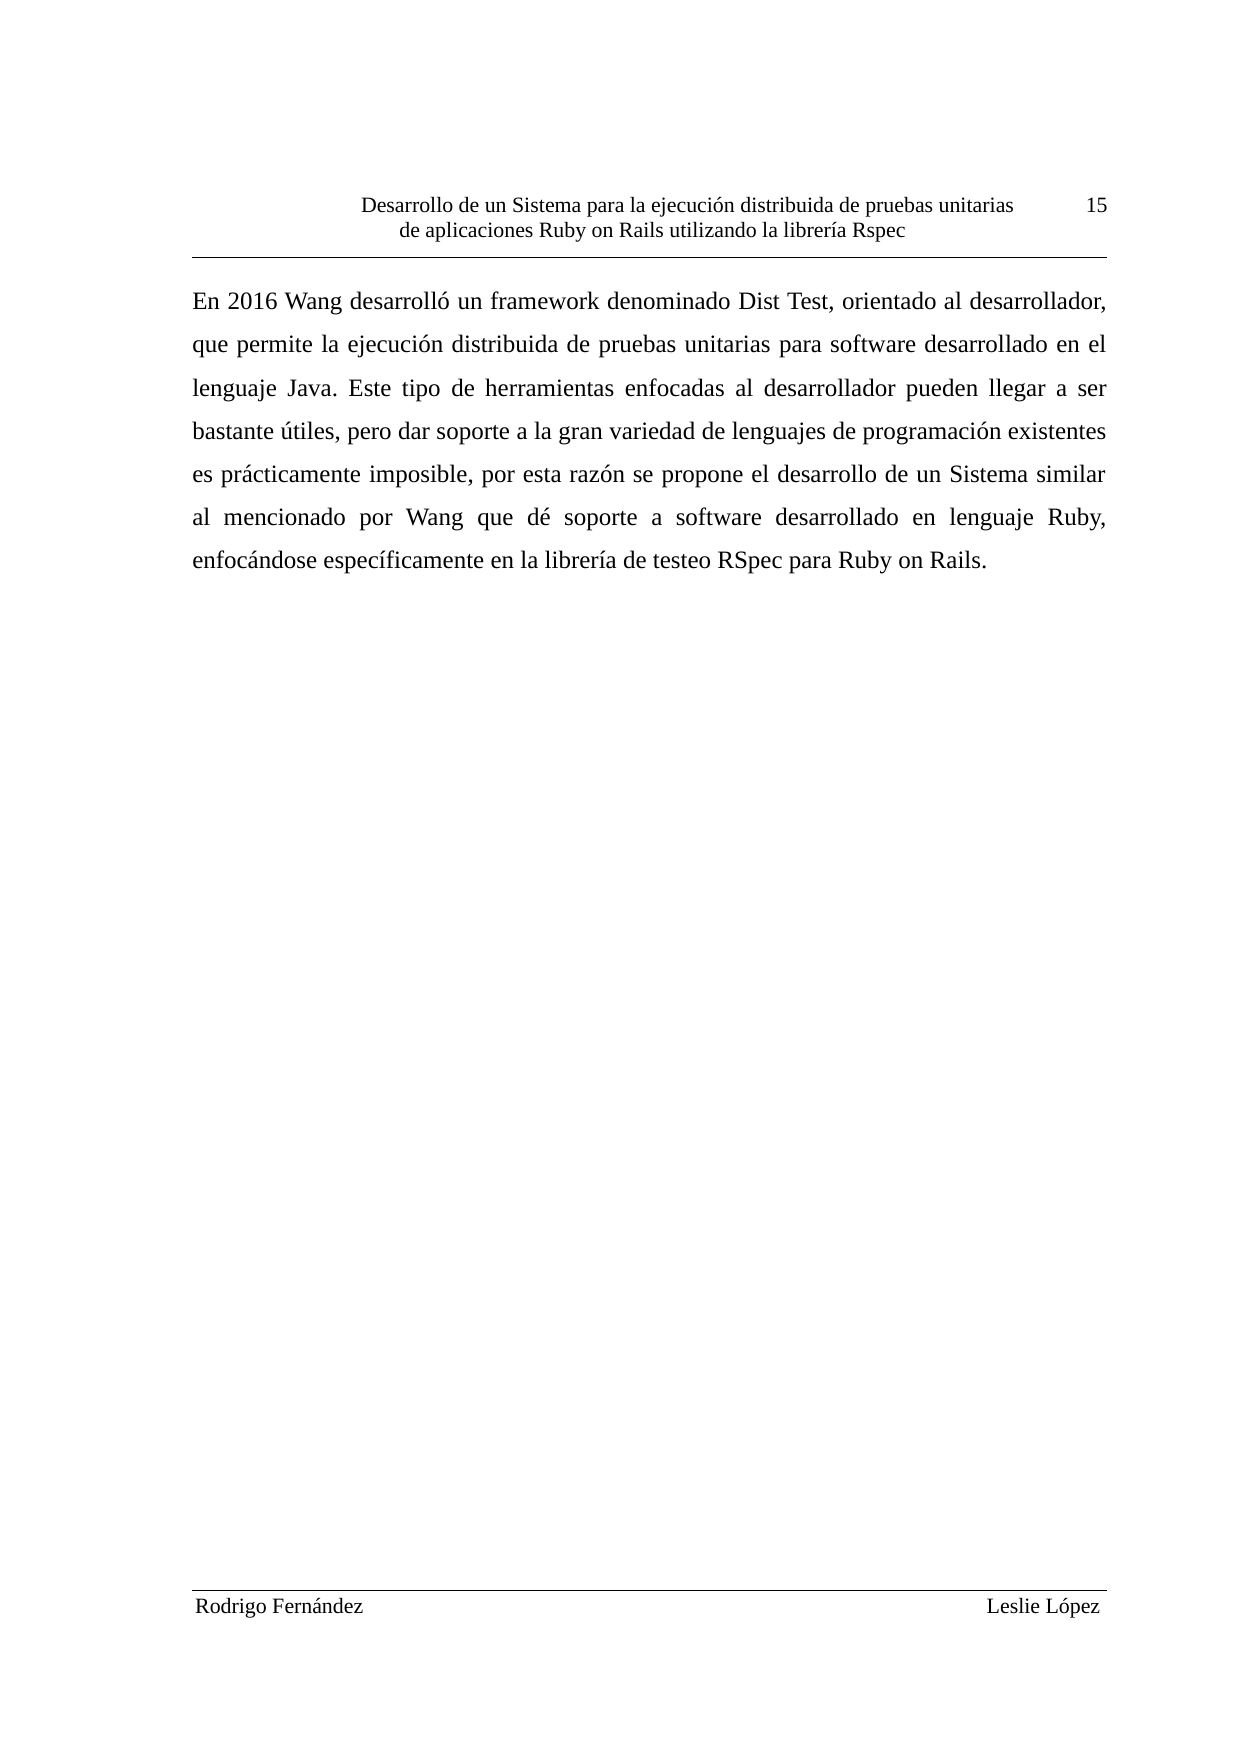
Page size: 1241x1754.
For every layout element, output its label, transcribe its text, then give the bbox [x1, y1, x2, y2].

text En 2016 Wang desarrolló un framework denominado Dist Test, orientado al desarrollador, que permite la ejecución distribuida de pruebas unitarias para software desarrollado en el lenguaje Java. Este tipo de herramientas enfocadas al desarrollador pueden llegar a ser bastante útiles, pero dar soporte a la gran variedad de lenguajes de programación existentes es prácticamente imposible, por esta razón se propone el desarrollo de un Sistema similar al mencionado por Wang que dé soporte a software desarrollado en lenguaje Ruby, enfocándose específicamente en la librería de testeo RSpec para Ruby on Rails. [192, 286, 1107, 574]
